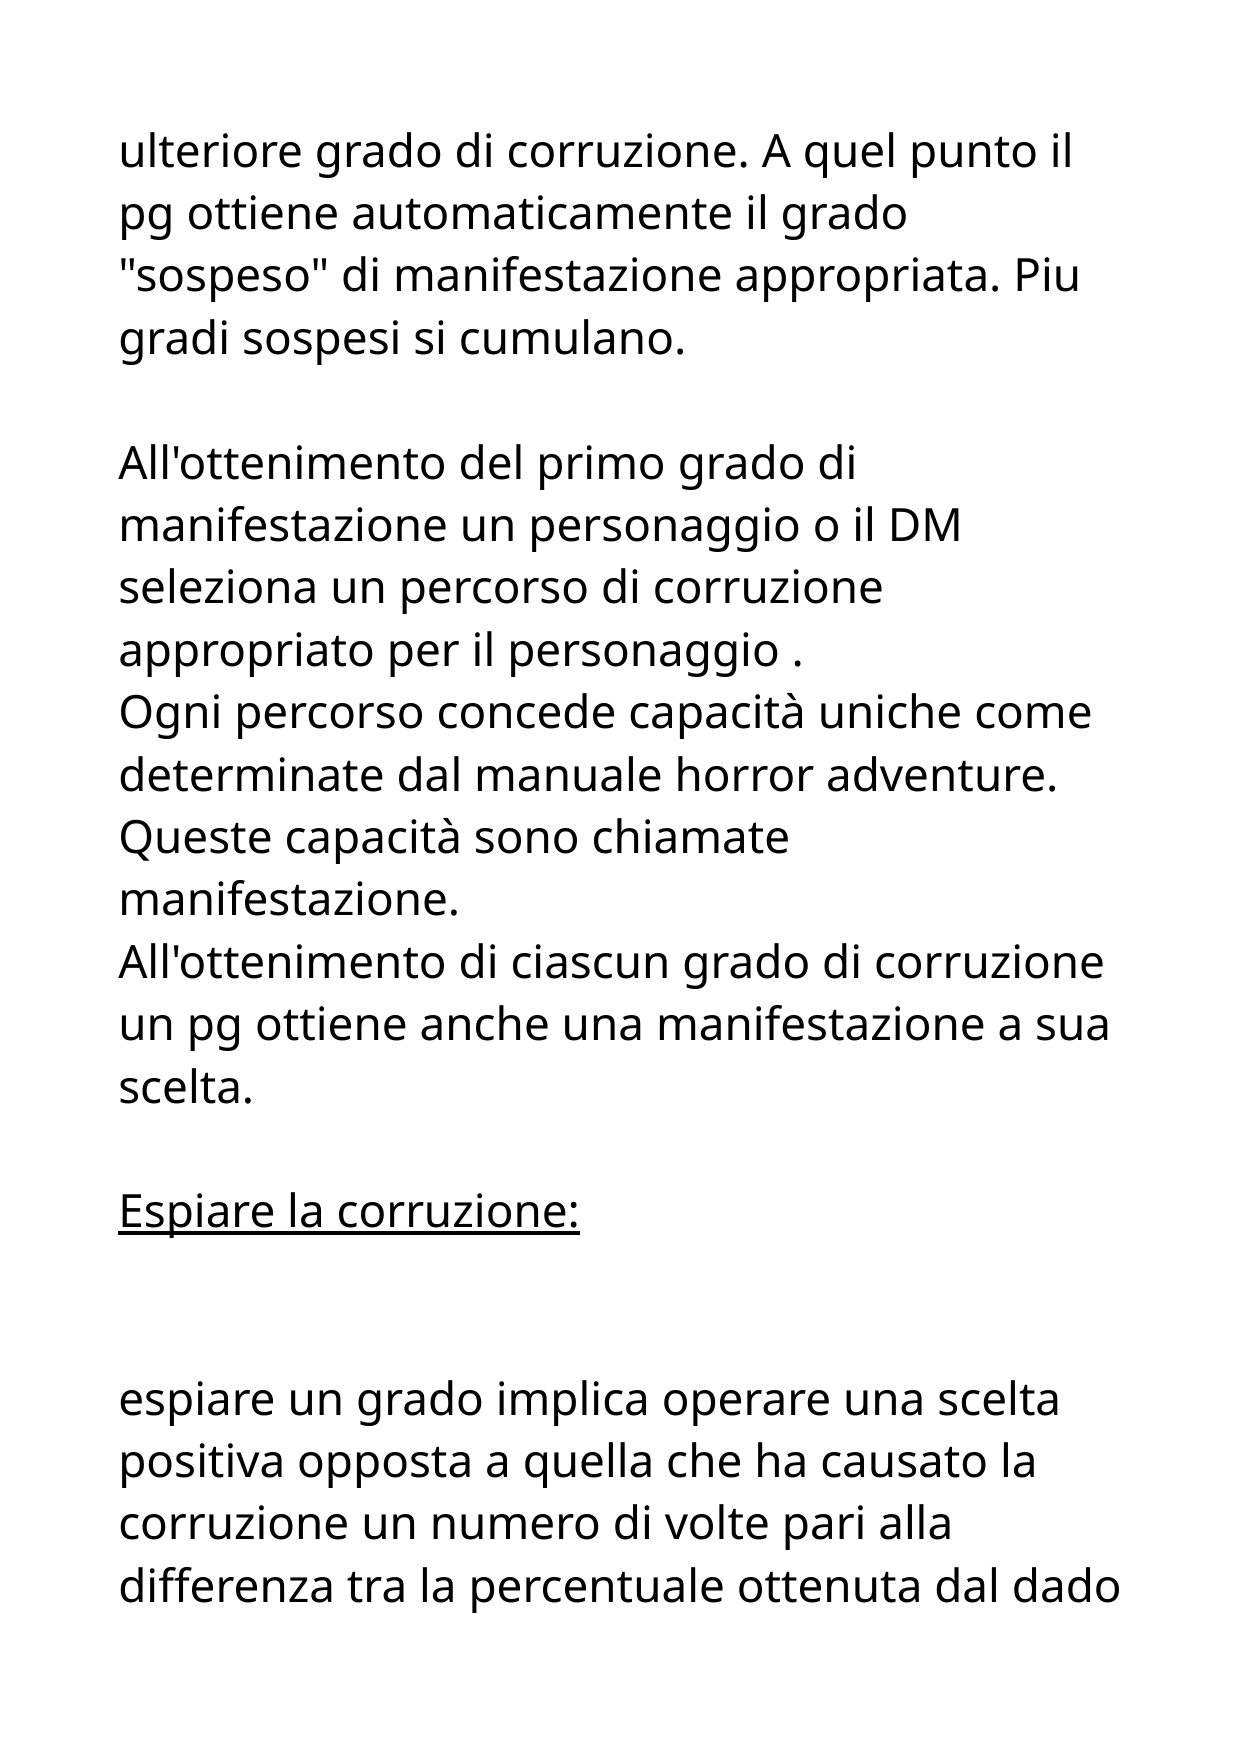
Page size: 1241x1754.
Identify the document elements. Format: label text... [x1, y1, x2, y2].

text espiare un grado implica operare una scelta positiva opposta a quella che ha causato la corruzione un numero di volte pari alla differenza tra la percentuale ottenuta dal dado [118, 1366, 1122, 1616]
text Espiare la corruzione: [118, 1179, 1122, 1241]
text Ogni percorso concede capacità uniche come determinate dal manuale horror adventure. Queste capacità sono chiamate manifestazione. All'ottenimento di ciascun grado di corruzione un pg ottiene anche una manifestazione a sua scelta. [118, 680, 1122, 1116]
text ulteriore grado di corruzione. A quel punto il pg ottiene automaticamente il grado "sospeso" di manifestazione appropriata. Piu gradi sospesi si cumulano. [118, 118, 1122, 368]
text All'ottenimento del primo grado di manifestazione un personaggio o il DM seleziona un percorso di corruzione appropriato per il personaggio . [118, 430, 1122, 680]
